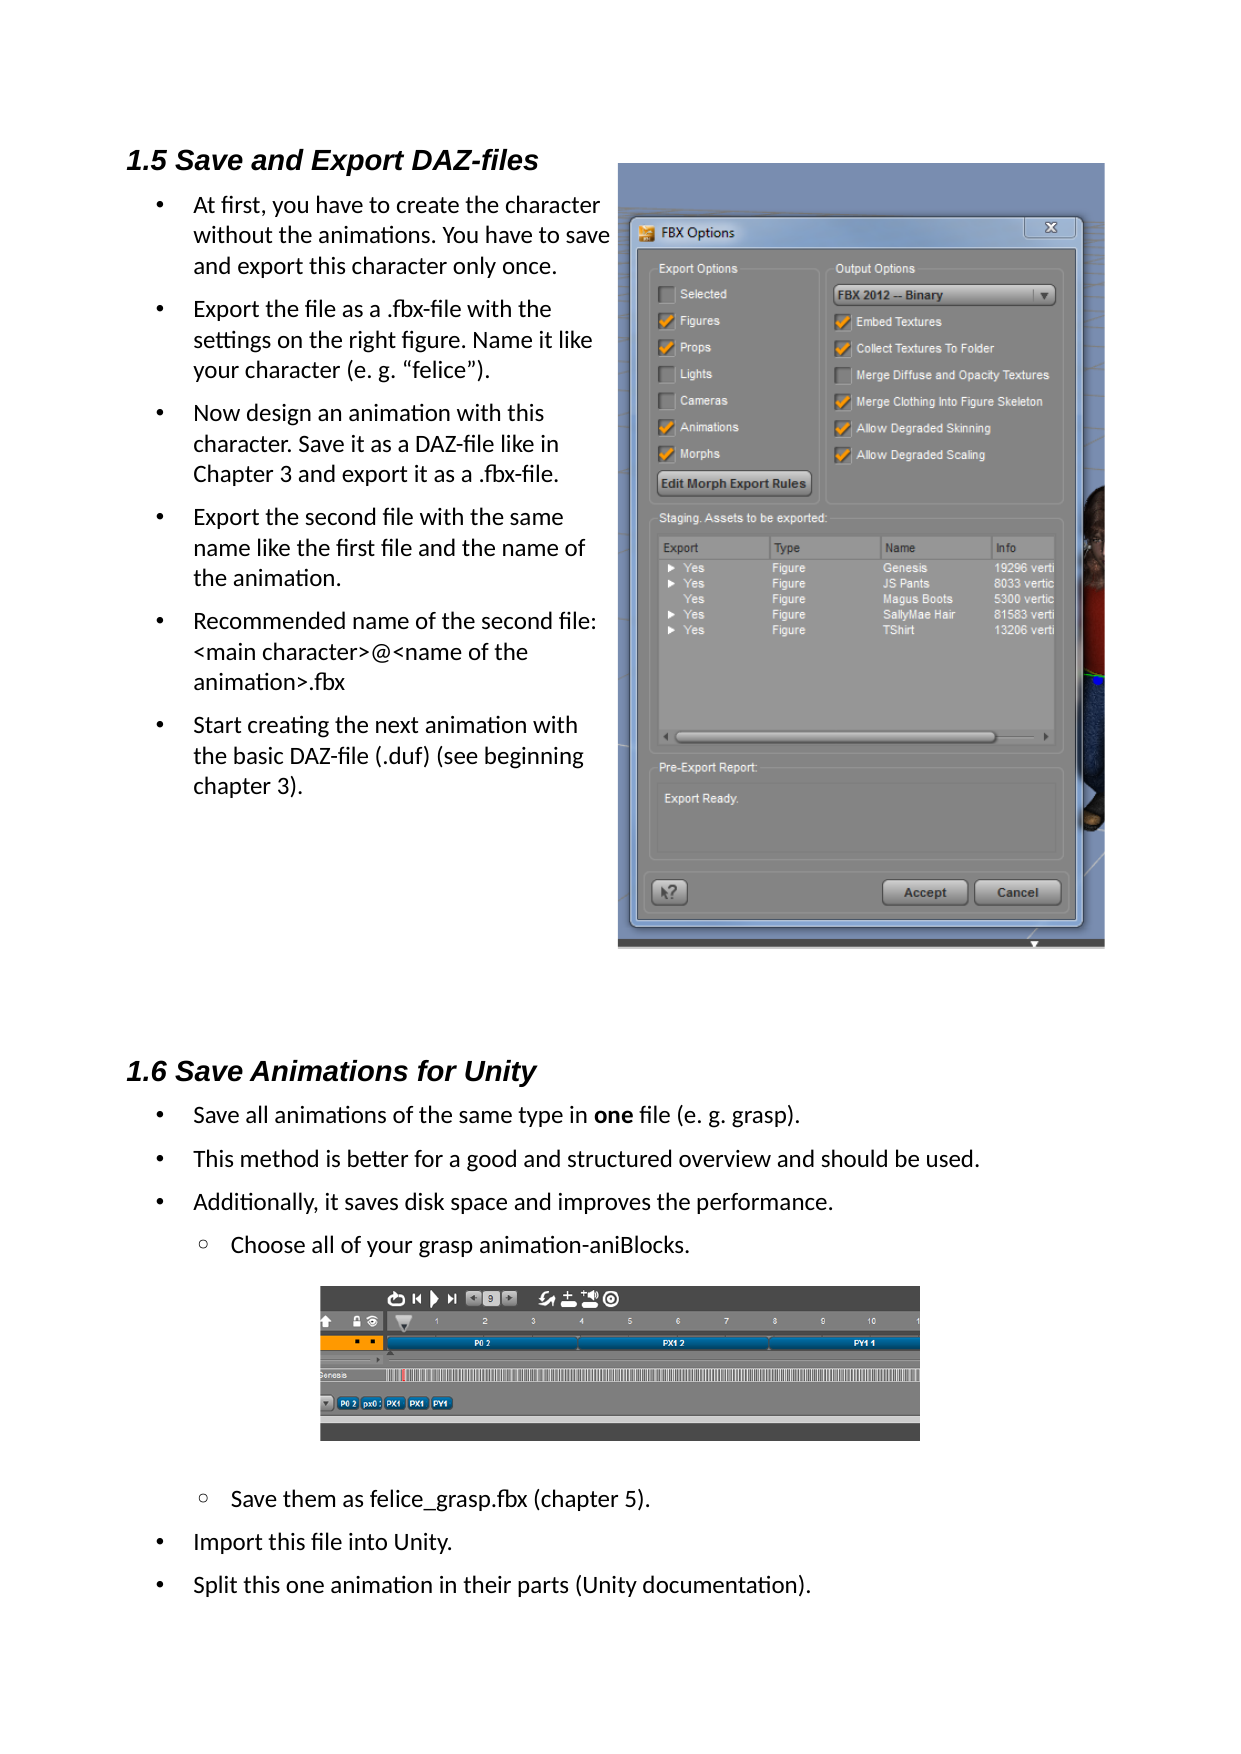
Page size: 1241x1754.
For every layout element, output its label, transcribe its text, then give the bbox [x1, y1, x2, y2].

subtitle Save and Export DAZ-files [118, 143, 1122, 177]
list Additionally, it saves disk space and improves the performance. [156, 1186, 1122, 1216]
list At first, you have to create the character without the animations. You have to save and export this character only once. [156, 189, 617, 281]
list Export the second file with the same name like the first file and the name of the animation. [156, 501, 617, 593]
picture [617, 163, 1105, 949]
list Save all animations of the same type in one file (e. g. grasp). [156, 1100, 1122, 1130]
list Recommended name of the second file: <main character>@<name of the animation>.fbx [156, 605, 617, 697]
list Import this file into Unity. [156, 1526, 1122, 1557]
list Choose all of your grasp animation-aniBlocks. [193, 1229, 1122, 1259]
list Now design an animation with this character. Save it as a DAZ-file like in Chapter 3 and export it as a .fbx-file. [156, 397, 617, 489]
list Split this one animation in their parts (Unity documentation). [156, 1569, 1122, 1600]
list Save them as felice_grasp.fbx (chapter 5). [193, 1483, 1122, 1514]
list This method is better for a good and structured overview and should be used. [156, 1143, 1122, 1173]
list Start creating the next animation with the basic DAZ-file (.duf) (see beginning chapter 3). [156, 709, 617, 801]
list Export the file as a .fbx-file with the settings on the right figure. Name it like your character (e. g. “felice”). [156, 293, 617, 385]
subtitle Save Animations for Unity [118, 1054, 1122, 1087]
